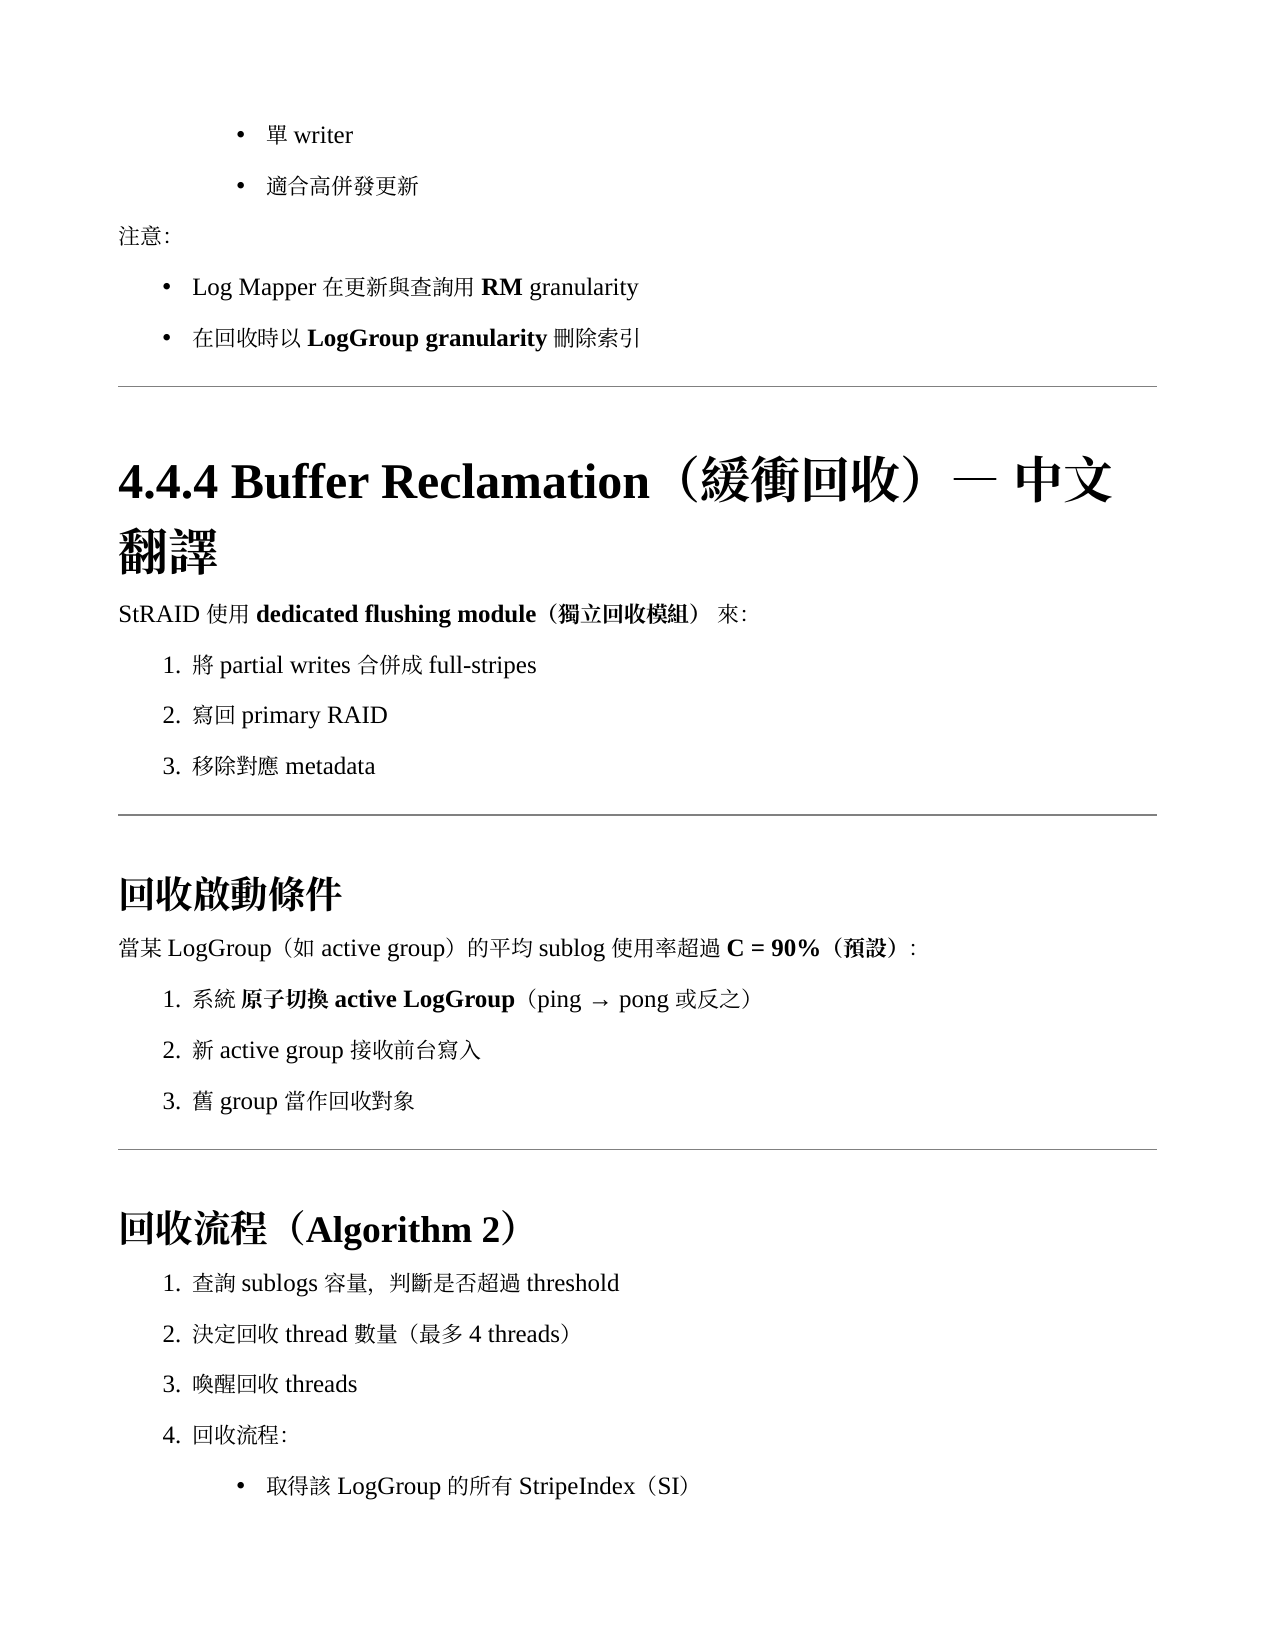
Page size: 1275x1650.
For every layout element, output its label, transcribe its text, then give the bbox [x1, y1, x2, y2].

list 寫回 primary RAID [162, 699, 1157, 730]
list 適合高併發更新 [236, 169, 1157, 200]
subtitle 回收啟動條件 [118, 865, 1157, 919]
list 決定回收 thread 數量（最多 4 threads） [162, 1317, 1157, 1348]
list 喚醒回收 threads [162, 1367, 1157, 1399]
list 移除對應 metadata [162, 749, 1157, 781]
list 將 partial writes 合併成 full-stripes [162, 648, 1157, 679]
text 注意： [118, 219, 1157, 251]
list 在回收時以 LogGroup granularity 刪除索引 [162, 321, 1157, 352]
text 當某 LogGroup（如 active group）的平均 sublog 使用率超過 C = 90%（預設）： [118, 932, 1157, 963]
list 系統 原子切換 active LogGroup（ping → pong 或反之） [162, 982, 1157, 1014]
list 取得該 LogGroup 的所有 StripeIndex（SI） [236, 1469, 1157, 1500]
text StRAID 使用 dedicated flushing module（獨立回收模組） 來： [118, 597, 1157, 629]
list 舊 group 當作回收對象 [162, 1084, 1157, 1115]
list 回收流程： [162, 1418, 1157, 1450]
list 查詢 sublogs 容量，判斷是否超過 threshold [162, 1266, 1157, 1297]
subtitle 回收流程（Algorithm 2） [118, 1200, 1157, 1253]
subtitle 4.4.4 Buffer Reclamation（緩衝回收）— 中文翻譯 [118, 441, 1157, 585]
list 單 writer [236, 118, 1157, 149]
list 新 active group 接收前台寫入 [162, 1033, 1157, 1064]
list Log Mapper 在更新與查詢用 RM granularity [162, 270, 1157, 302]
